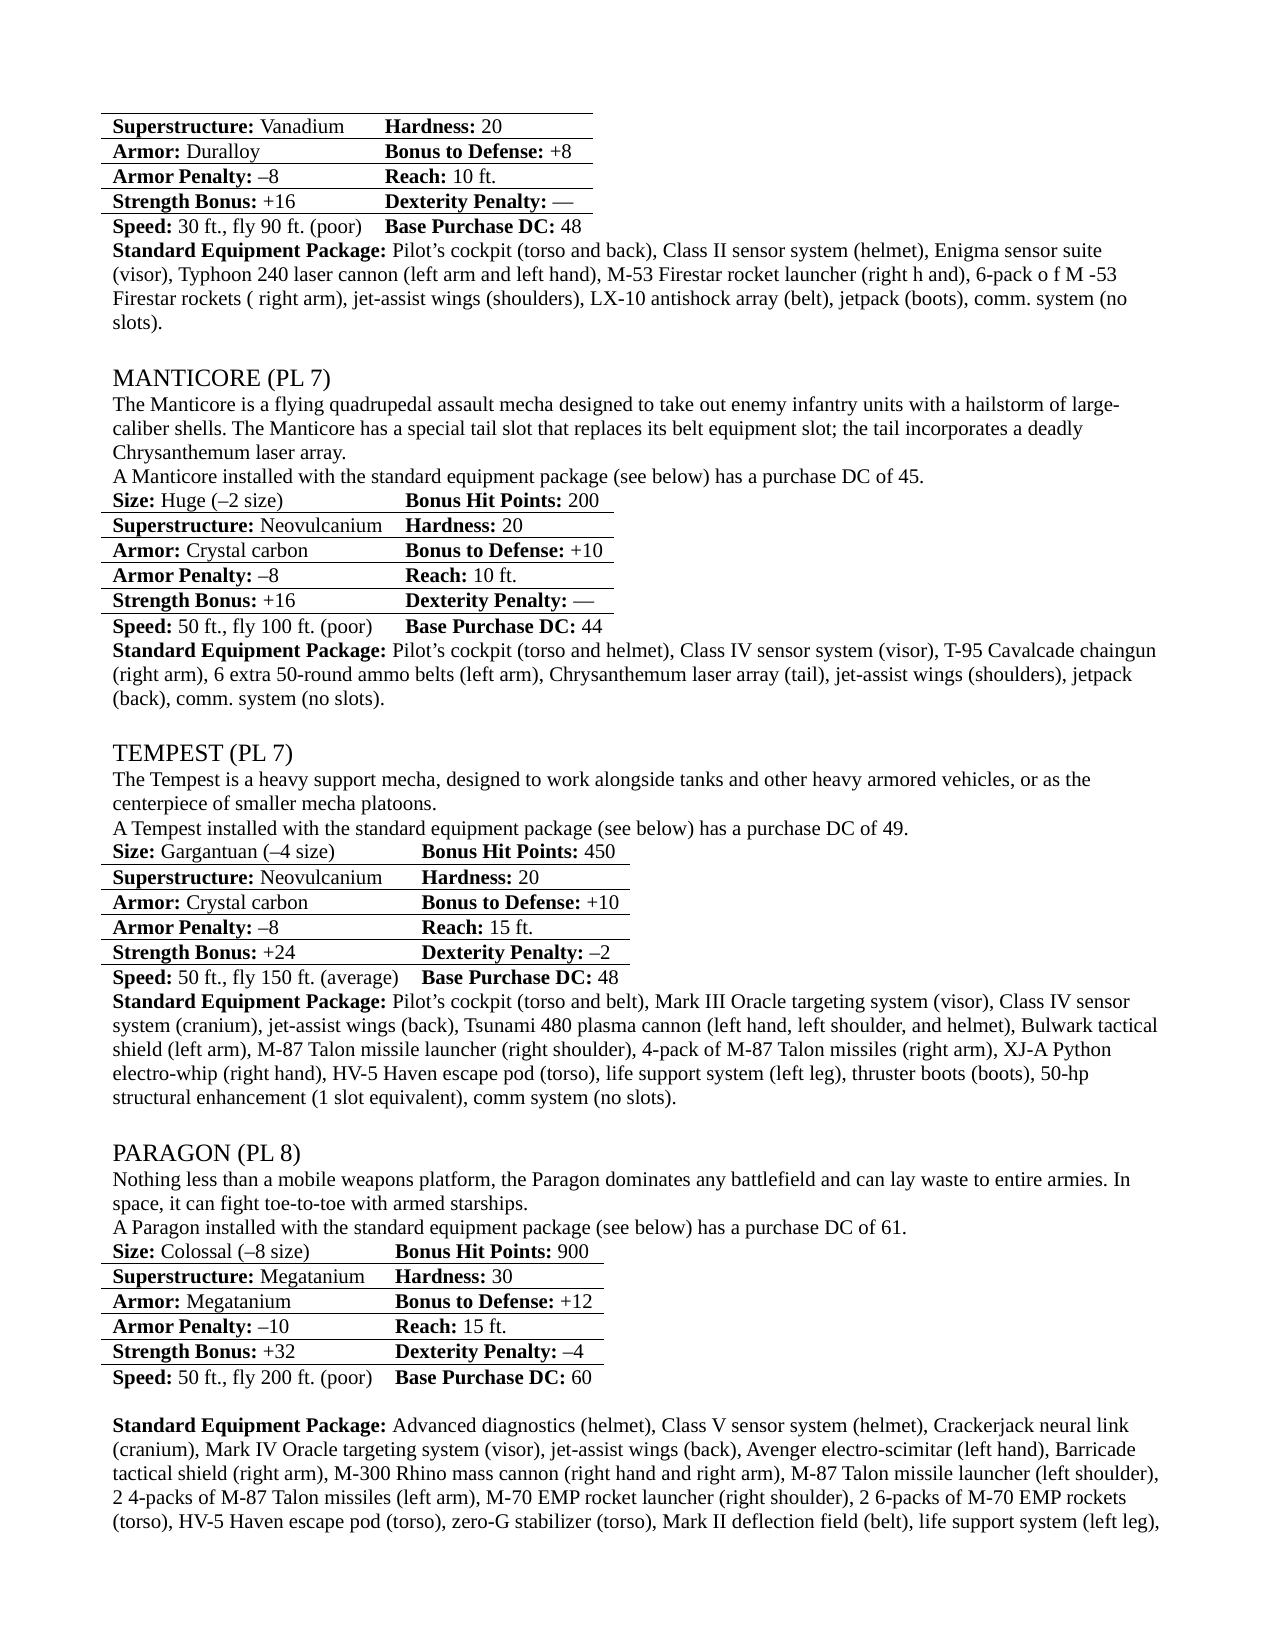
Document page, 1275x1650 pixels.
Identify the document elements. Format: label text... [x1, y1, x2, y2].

table_cell Bonus to Defense: +12 [384, 1289, 604, 1313]
table_cell Reach: 15 ft. [410, 915, 630, 939]
text The Manticore is a flying quadrupedal assault mecha designed to take out enemy infantry units with a hailstorm of large-caliber shells. The Manticore has a special tail slot that replaces its belt equipment slot; the tail incorporates a deadly Chrysanthemum laser array. [112, 392, 1162, 464]
table_cell Superstructure: Vanadium [101, 114, 373, 138]
table_cell Dexterity Penalty: — [373, 189, 593, 213]
table_cell Superstructure: Neovulcanium [101, 513, 394, 537]
table_cell Strength Bonus: +16 [101, 189, 373, 213]
table_cell Bonus to Defense: +8 [373, 139, 593, 163]
table_cell Base Purchase DC: 44 [394, 614, 614, 638]
table_cell Speed: 50 ft., fly 200 ft. (poor) [101, 1365, 384, 1389]
table_cell Hardness: 30 [384, 1264, 604, 1288]
text A Paragon installed with the standard equipment package (see below) has a purchase DC of 61. [112, 1215, 1162, 1239]
text A Tempest installed with the standard equipment package (see below) has a purchase DC of 49. [112, 815, 1162, 839]
text The Tempest is a heavy support mecha, designed to work alongside tanks and other heavy armored vehicles, or as the centerpiece of smaller mecha platoons. [112, 767, 1162, 815]
table_cell Strength Bonus: +24 [101, 940, 410, 964]
table_header Size: Gargantuan (–4 size) [101, 840, 410, 863]
table_header Bonus Hit Points: 200 [394, 488, 614, 512]
table_cell Hardness: 20 [394, 513, 614, 537]
table_cell Armor Penalty: –10 [101, 1314, 384, 1338]
table_header Size: Huge (–2 size) [101, 488, 394, 512]
table_cell Base Purchase DC: 48 [373, 214, 593, 238]
table_cell Speed: 50 ft., fly 150 ft. (average) [101, 965, 410, 989]
table_cell Dexterity Penalty: –2 [410, 940, 630, 964]
table_cell Reach: 10 ft. [373, 164, 593, 188]
table_cell Hardness: 20 [373, 114, 593, 138]
table_cell Speed: 30 ft., fly 90 ft. (poor) [101, 214, 373, 238]
table_header Size: Colossal (–8 size) [101, 1239, 384, 1263]
text PARAGON (PL 8) [112, 1138, 1162, 1167]
table_cell Armor: Crystal carbon [101, 890, 410, 914]
text A Manticore installed with the standard equipment package (see below) has a purchase DC of 45. [112, 464, 1162, 488]
text MANTICORE (PL 7) [112, 363, 1162, 392]
table_cell Reach: 10 ft. [394, 563, 614, 587]
table_cell Armor Penalty: –8 [101, 915, 410, 939]
table_cell Armor Penalty: –8 [101, 164, 373, 188]
table_cell Armor: Duralloy [101, 139, 373, 163]
table_cell Strength Bonus: +32 [101, 1340, 384, 1363]
table_cell Reach: 15 ft. [384, 1314, 604, 1338]
table_cell Dexterity Penalty: — [394, 589, 614, 612]
table_cell Armor Penalty: –8 [101, 563, 394, 587]
text Standard Equipment Package: Pilot’s cockpit (torso and belt), Mark III Oracle targeting system (visor), Class IV sensor system (cranium), jet-assist wings (back), Tsunami 480 plasma cannon (left hand, left shoulder, and helmet), Bulwark tactical shield (left arm), M-87 Talon missile launcher (right shoulder), 4-pack of M-87 Talon missiles (right arm), XJ-A Python electro-whip (right hand), HV-5 Haven escape pod (torso), life support system (left leg), thruster boots (boots), 50-hp structural enhancement (1 slot equivalent), comm system (no slots). [112, 989, 1162, 1109]
table_cell Bonus to Defense: +10 [394, 538, 614, 562]
text Standard Equipment Package: Advanced diagnostics (helmet), Class V sensor system (helmet), Crackerjack neural link (cranium), Mark IV Oracle targeting system (visor), jet-assist wings (back), Avenger electro-scimitar (left hand), Barricade tactical shield (right arm), M-300 Rhino mass cannon (right hand and right arm), M-87 Talon missile launcher (left shoulder), 2 4-packs of M-87 Talon missiles (left arm), M-70 EMP rocket launcher (right shoulder), 2 6-packs of M-70 EMP rockets (torso), HV-5 Haven escape pod (torso), zero-G stabilizer (torso), Mark II deflection field (belt), life support system (left leg), [112, 1413, 1162, 1533]
table_cell Strength Bonus: +16 [101, 589, 394, 612]
table_header Bonus Hit Points: 450 [410, 840, 630, 863]
table_cell Superstructure: Megatanium [101, 1264, 384, 1288]
table_cell Bonus to Defense: +10 [410, 890, 630, 914]
text Nothing less than a mobile weapons platform, the Paragon dominates any battlefield and can lay waste to entire armies. In space, it can fight toe-to-toe with armed starships. [112, 1167, 1162, 1215]
table_cell Armor: Megatanium [101, 1289, 384, 1313]
table_cell Superstructure: Neovulcanium [101, 865, 410, 889]
table_cell Base Purchase DC: 60 [384, 1365, 604, 1389]
table_cell Speed: 50 ft., fly 100 ft. (poor) [101, 614, 394, 638]
table_header Bonus Hit Points: 900 [384, 1239, 604, 1263]
text Standard Equipment Package: Pilot’s cockpit (torso and helmet), Class IV sensor system (visor), T-95 Cavalcade chaingun (right arm), 6 extra 50-round ammo belts (left arm), Chrysanthemum laser array (tail), jet-assist wings (shoulders), jetpack (back), comm. system (no slots). [112, 638, 1162, 710]
table_cell Armor: Crystal carbon [101, 538, 394, 562]
table_cell Hardness: 20 [410, 865, 630, 889]
text Standard Equipment Package: Pilot’s cockpit (torso and back), Class II sensor system (helmet), Enigma sensor suite (visor), Typhoon 240 laser cannon (left arm and left hand), M-53 Firestar rocket launcher (right h and), 6-pack o f M -53 Firestar rockets ( right arm), jet-assist wings (shoulders), LX-10 antishock array (belt), jetpack (boots), comm. system (no slots). [112, 238, 1162, 334]
table_cell Base Purchase DC: 48 [410, 965, 630, 989]
table_cell Dexterity Penalty: –4 [384, 1340, 604, 1363]
text TEMPEST (PL 7) [112, 738, 1162, 767]
